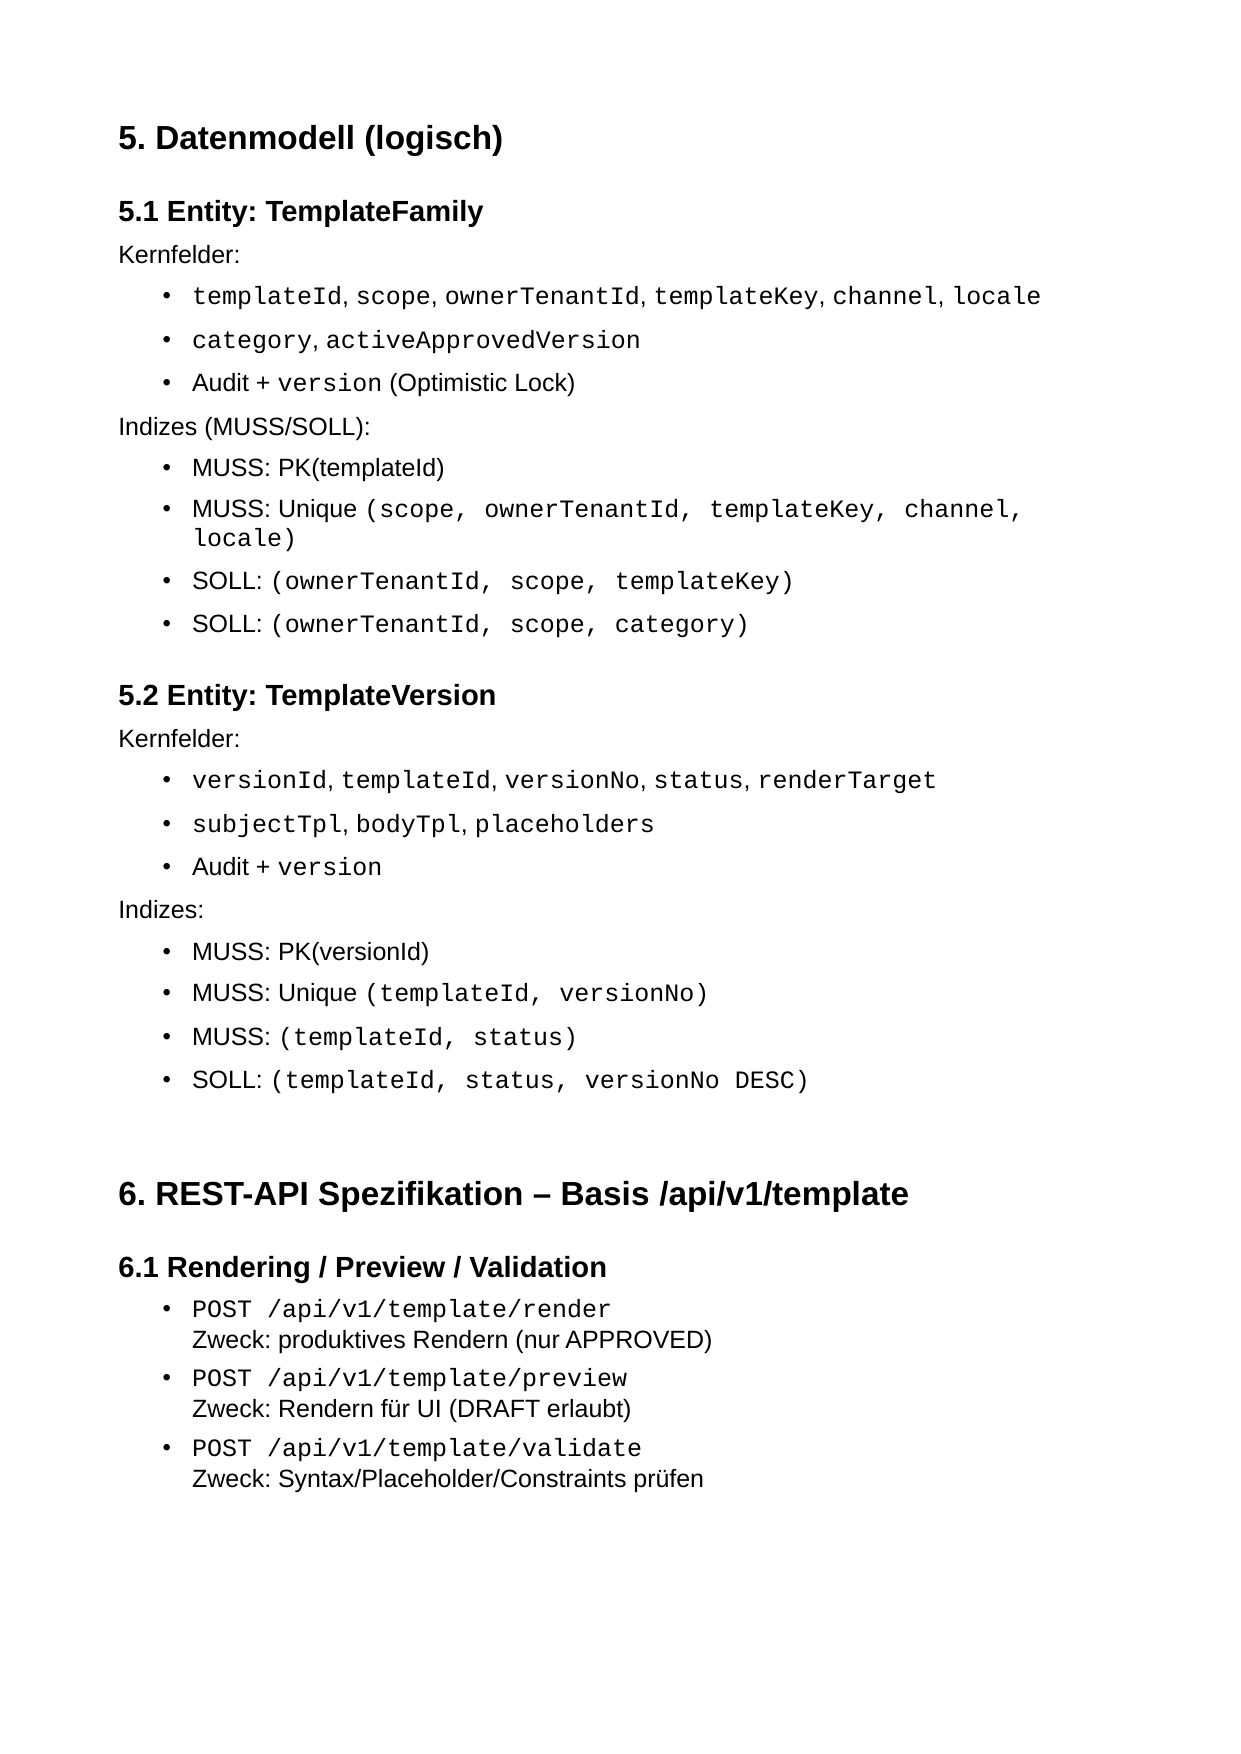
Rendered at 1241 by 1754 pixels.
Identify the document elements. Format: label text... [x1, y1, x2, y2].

list templateId, scope, ownerTenantId, templateKey, channel, locale [162, 281, 1122, 312]
subtitle 6.1 Rendering / Preview / Validation [118, 1250, 1122, 1284]
subtitle 5.2 Entity: TemplateVersion [118, 678, 1122, 711]
list Audit + version [162, 852, 1122, 883]
list SOLL: (ownerTenantId, scope, templateKey) [162, 566, 1122, 597]
list SOLL: (ownerTenantId, scope, category) [162, 609, 1122, 640]
list Audit + version (Optimistic Lock) [162, 368, 1122, 399]
list MUSS: (templateId, status) [162, 1022, 1122, 1052]
list MUSS: PK(versionId) [162, 937, 1122, 966]
list MUSS: Unique (templateId, versionNo) [162, 978, 1122, 1009]
list POST /api/v1/template/render Zweck: produktives Rendern (nur APPROVED) [162, 1296, 1122, 1353]
list category, activeApprovedVersion [162, 325, 1122, 356]
text Indizes: [118, 896, 1122, 924]
text Kernfelder: [118, 724, 1122, 753]
text Kernfelder: [118, 240, 1122, 269]
list MUSS: Unique (scope, ownerTenantId, templateKey, channel, locale) [162, 494, 1122, 553]
subtitle 6. REST-API Spezifikation – Basis /api/v1/template [118, 1174, 1122, 1213]
subtitle 5. Datenmodell (logisch) [118, 118, 1122, 157]
text Indizes (MUSS/SOLL): [118, 412, 1122, 440]
list POST /api/v1/template/preview Zweck: Rendern für UI (DRAFT erlaubt) [162, 1366, 1122, 1423]
list SOLL: (templateId, status, versionNo DESC) [162, 1065, 1122, 1096]
list MUSS: PK(templateId) [162, 453, 1122, 482]
list versionId, templateId, versionNo, status, renderTarget [162, 765, 1122, 796]
list subjectTpl, bodyTpl, placeholders [162, 809, 1122, 839]
list POST /api/v1/template/validate Zweck: Syntax/Placeholder/Constraints prüfen [162, 1435, 1122, 1492]
subtitle 5.1 Entity: TemplateFamily [118, 194, 1122, 228]
